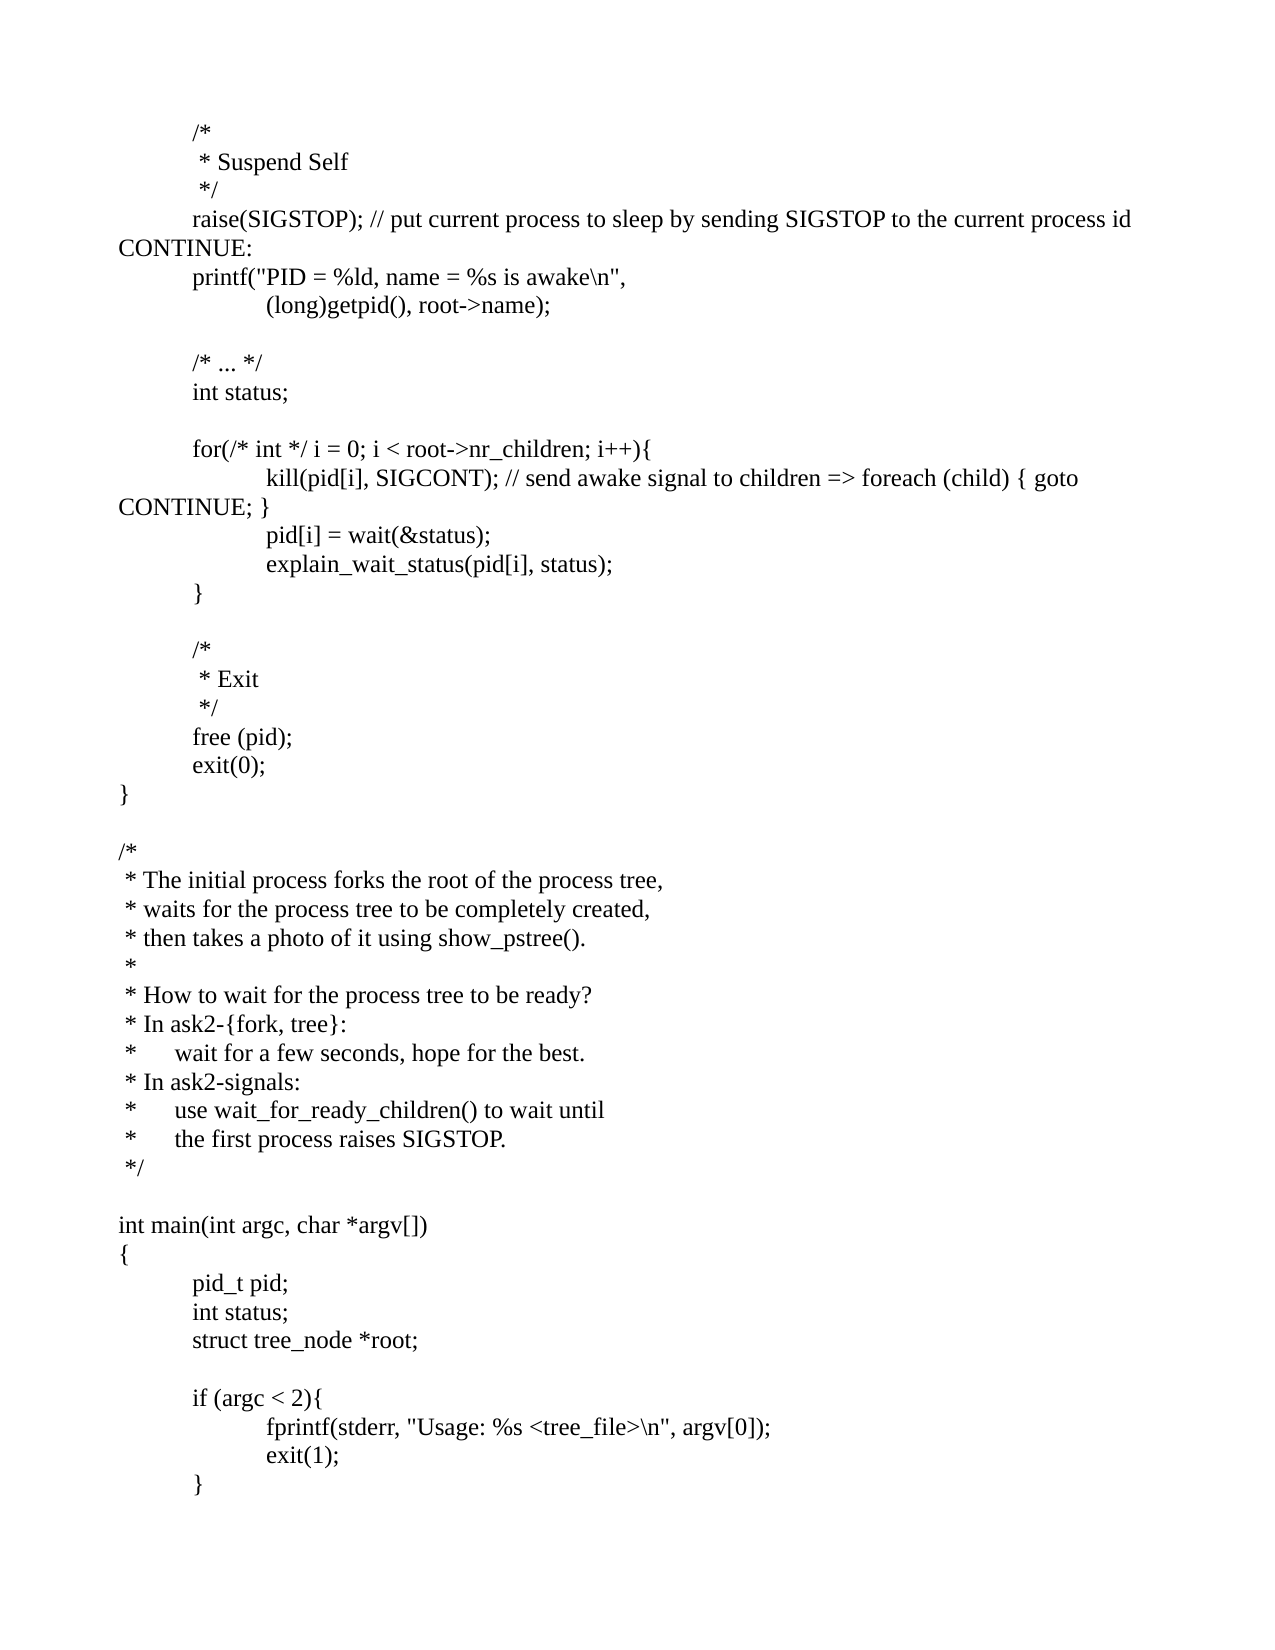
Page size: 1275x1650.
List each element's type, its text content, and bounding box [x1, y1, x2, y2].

text CONTINUE: [118, 233, 1157, 262]
text pid_t pid; [118, 1268, 1157, 1297]
text } [118, 1469, 1157, 1498]
text for(/* int */ i = 0; i < root->nr_children; i++){ [118, 434, 1157, 463]
text * [118, 952, 1157, 981]
text fprintf(stderr, "Usage: %s <tree_file>\n", argv[0]); [118, 1412, 1157, 1441]
text */ [118, 176, 1157, 204]
text exit(0); [118, 751, 1157, 779]
text explain_wait_status(pid[i], status); [118, 549, 1157, 578]
text int status; [118, 377, 1157, 406]
text pid[i] = wait(&status); [118, 521, 1157, 549]
text * then takes a photo of it using show_pstree(). [118, 923, 1157, 952]
text * How to wait for the process tree to be ready? [118, 981, 1157, 1009]
text /* [118, 636, 1157, 664]
text raise(SIGSTOP); // put current process to sleep by sending SIGSTOP to the current process id [118, 204, 1157, 233]
text */ [118, 1153, 1157, 1182]
text printf("PID = %ld, name = %s is awake\n", [118, 262, 1157, 291]
text } [118, 779, 1157, 808]
text { [118, 1239, 1157, 1268]
text * Suspend Self [118, 147, 1157, 176]
text int status; [118, 1297, 1157, 1326]
text * waits for the process tree to be completely created, [118, 894, 1157, 923]
text if (argc < 2){ [118, 1383, 1157, 1412]
text kill(pid[i], SIGCONT); // send awake signal to children => foreach (child) { goto CONTINUE; } [118, 463, 1157, 521]
text } [118, 578, 1157, 607]
text /* ... */ [118, 348, 1157, 377]
text free (pid); [118, 722, 1157, 751]
text * the first process raises SIGSTOP. [118, 1124, 1157, 1153]
text * The initial process forks the root of the process tree, [118, 866, 1157, 894]
text * wait for a few seconds, hope for the best. [118, 1038, 1157, 1067]
text * Exit [118, 664, 1157, 693]
text * In ask2-signals: [118, 1067, 1157, 1096]
text struct tree_node *root; [118, 1326, 1157, 1354]
text exit(1); [118, 1441, 1157, 1469]
text (long)getpid(), root->name); [118, 291, 1157, 319]
text * use wait_for_ready_children() to wait until [118, 1096, 1157, 1124]
text * In ask2-{fork, tree}: [118, 1009, 1157, 1038]
text int main(int argc, char *argv[]) [118, 1211, 1157, 1239]
text /* [118, 837, 1157, 866]
text /* [118, 118, 1157, 147]
text */ [118, 693, 1157, 722]
